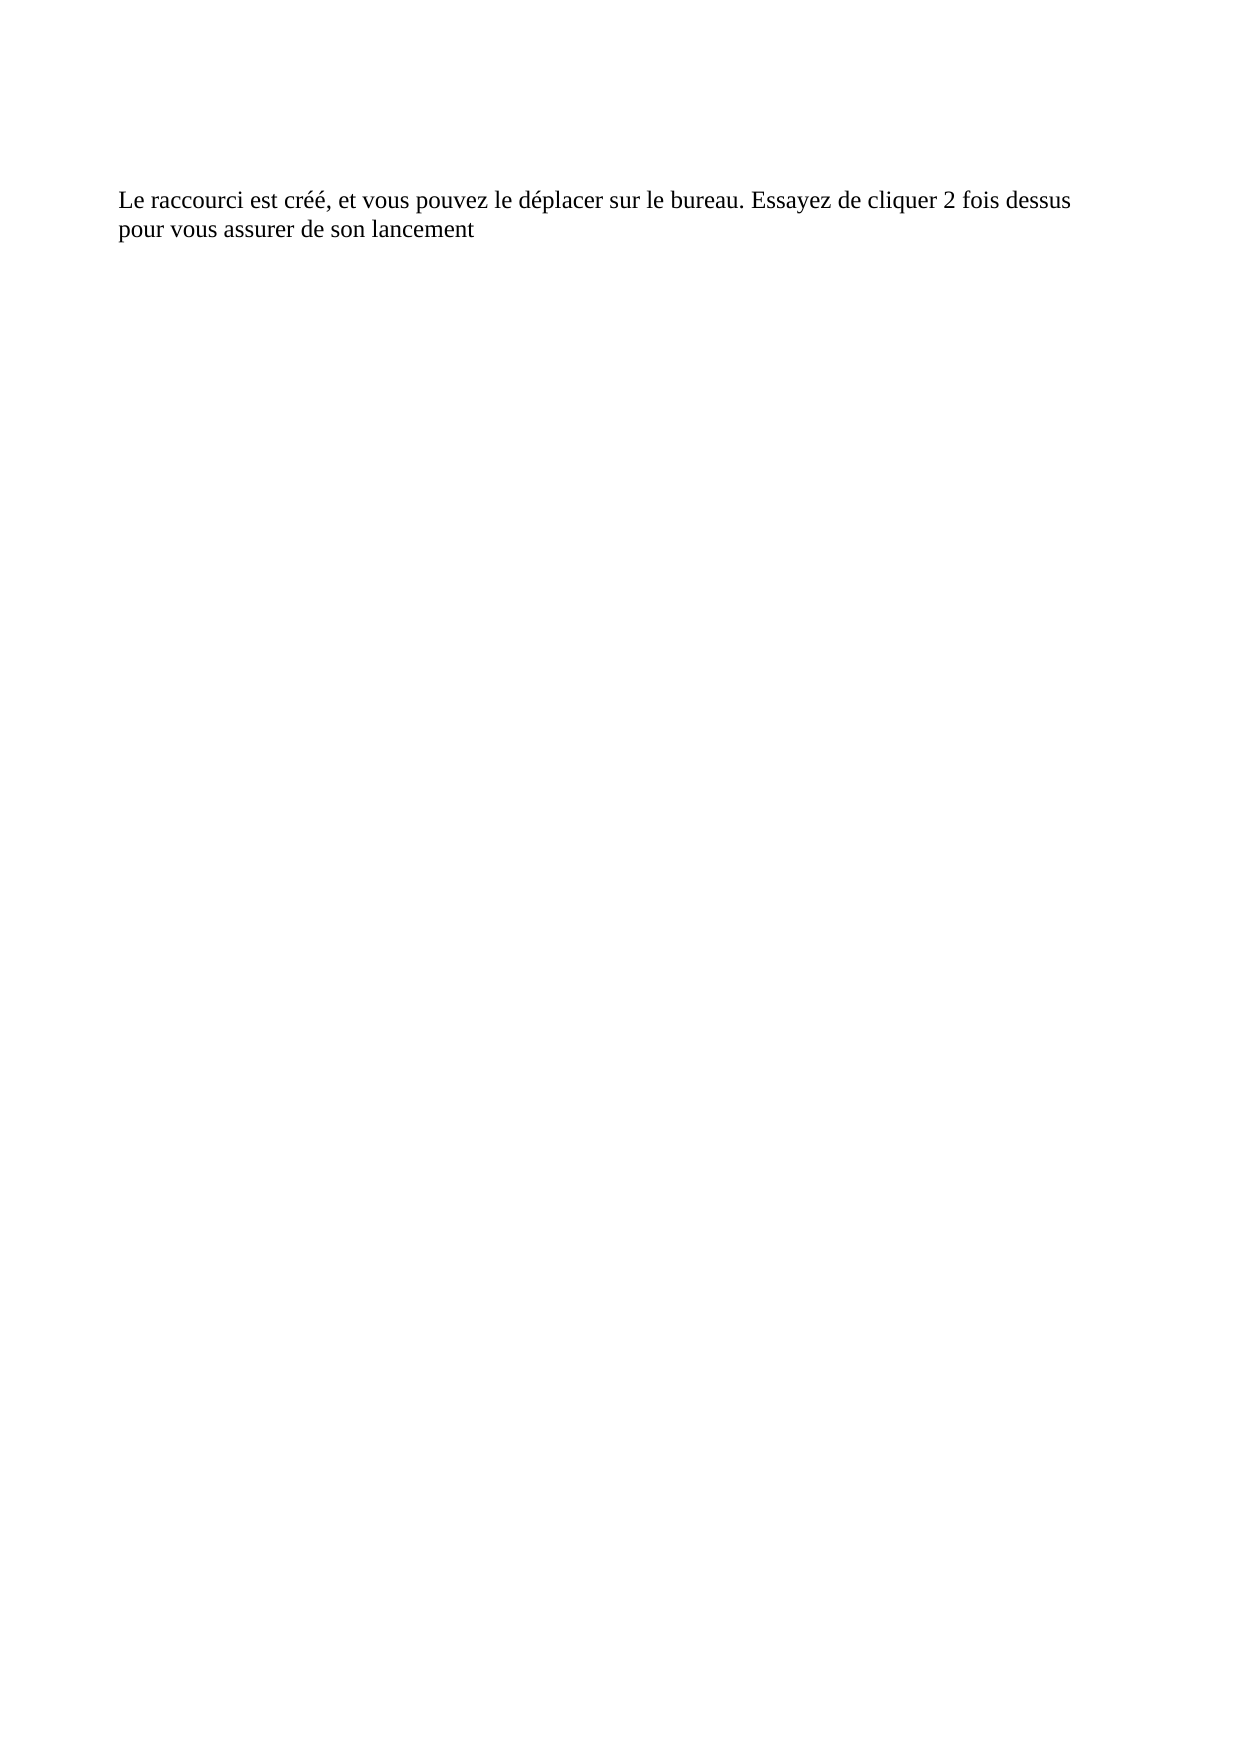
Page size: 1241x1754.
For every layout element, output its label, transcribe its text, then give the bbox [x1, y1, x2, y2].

text Le raccourci est créé, et vous pouvez le déplacer sur le bureau. Essayez de cliquer 2 fois dessus pour vous assurer de son lancement [118, 185, 1122, 243]
